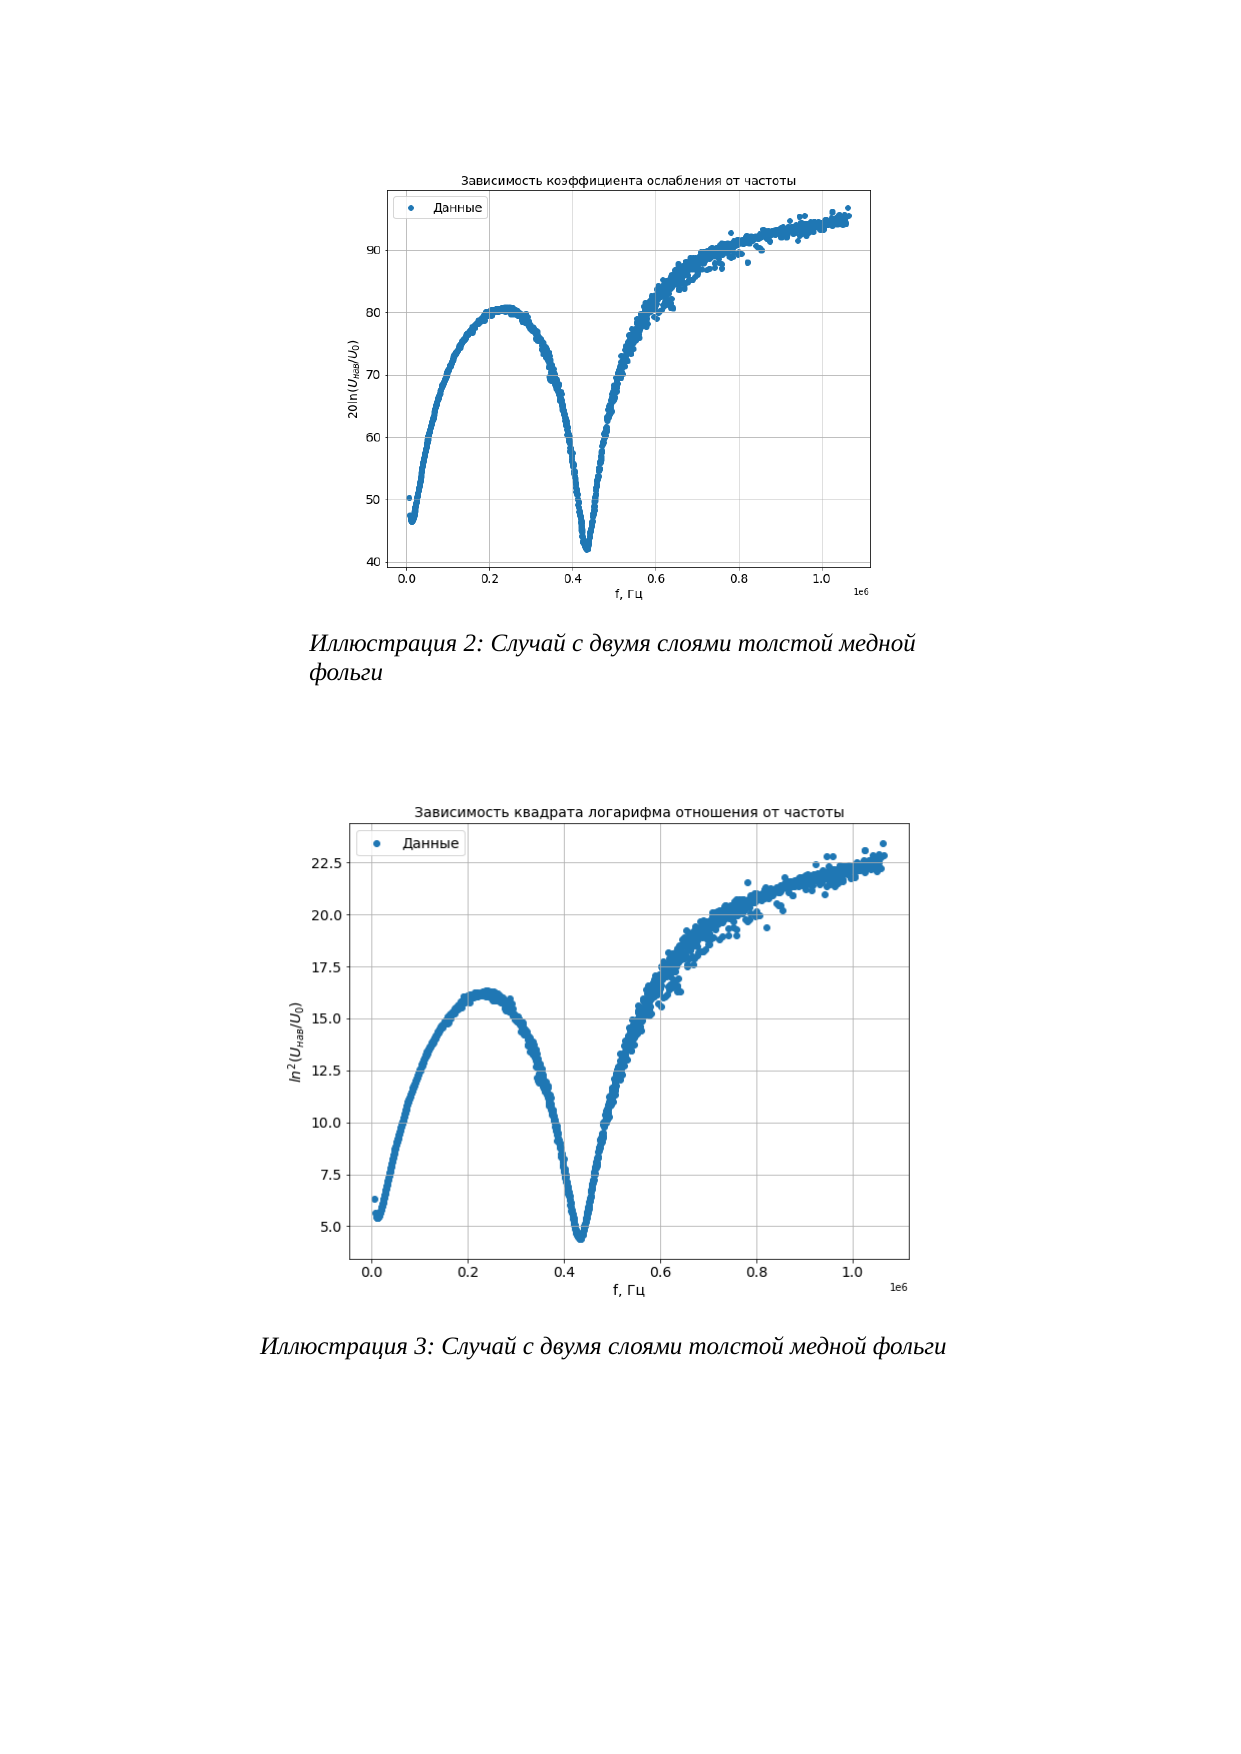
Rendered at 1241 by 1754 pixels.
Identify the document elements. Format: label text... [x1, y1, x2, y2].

picture [309, 130, 932, 629]
text Иллюстрация 3: Случай с двумя слоями толстой медной фольги [260, 1331, 980, 1359]
picture [259, 754, 981, 1331]
text Иллюстрация 2: Случай с двумя слоями толстой медной фольги [309, 629, 931, 686]
